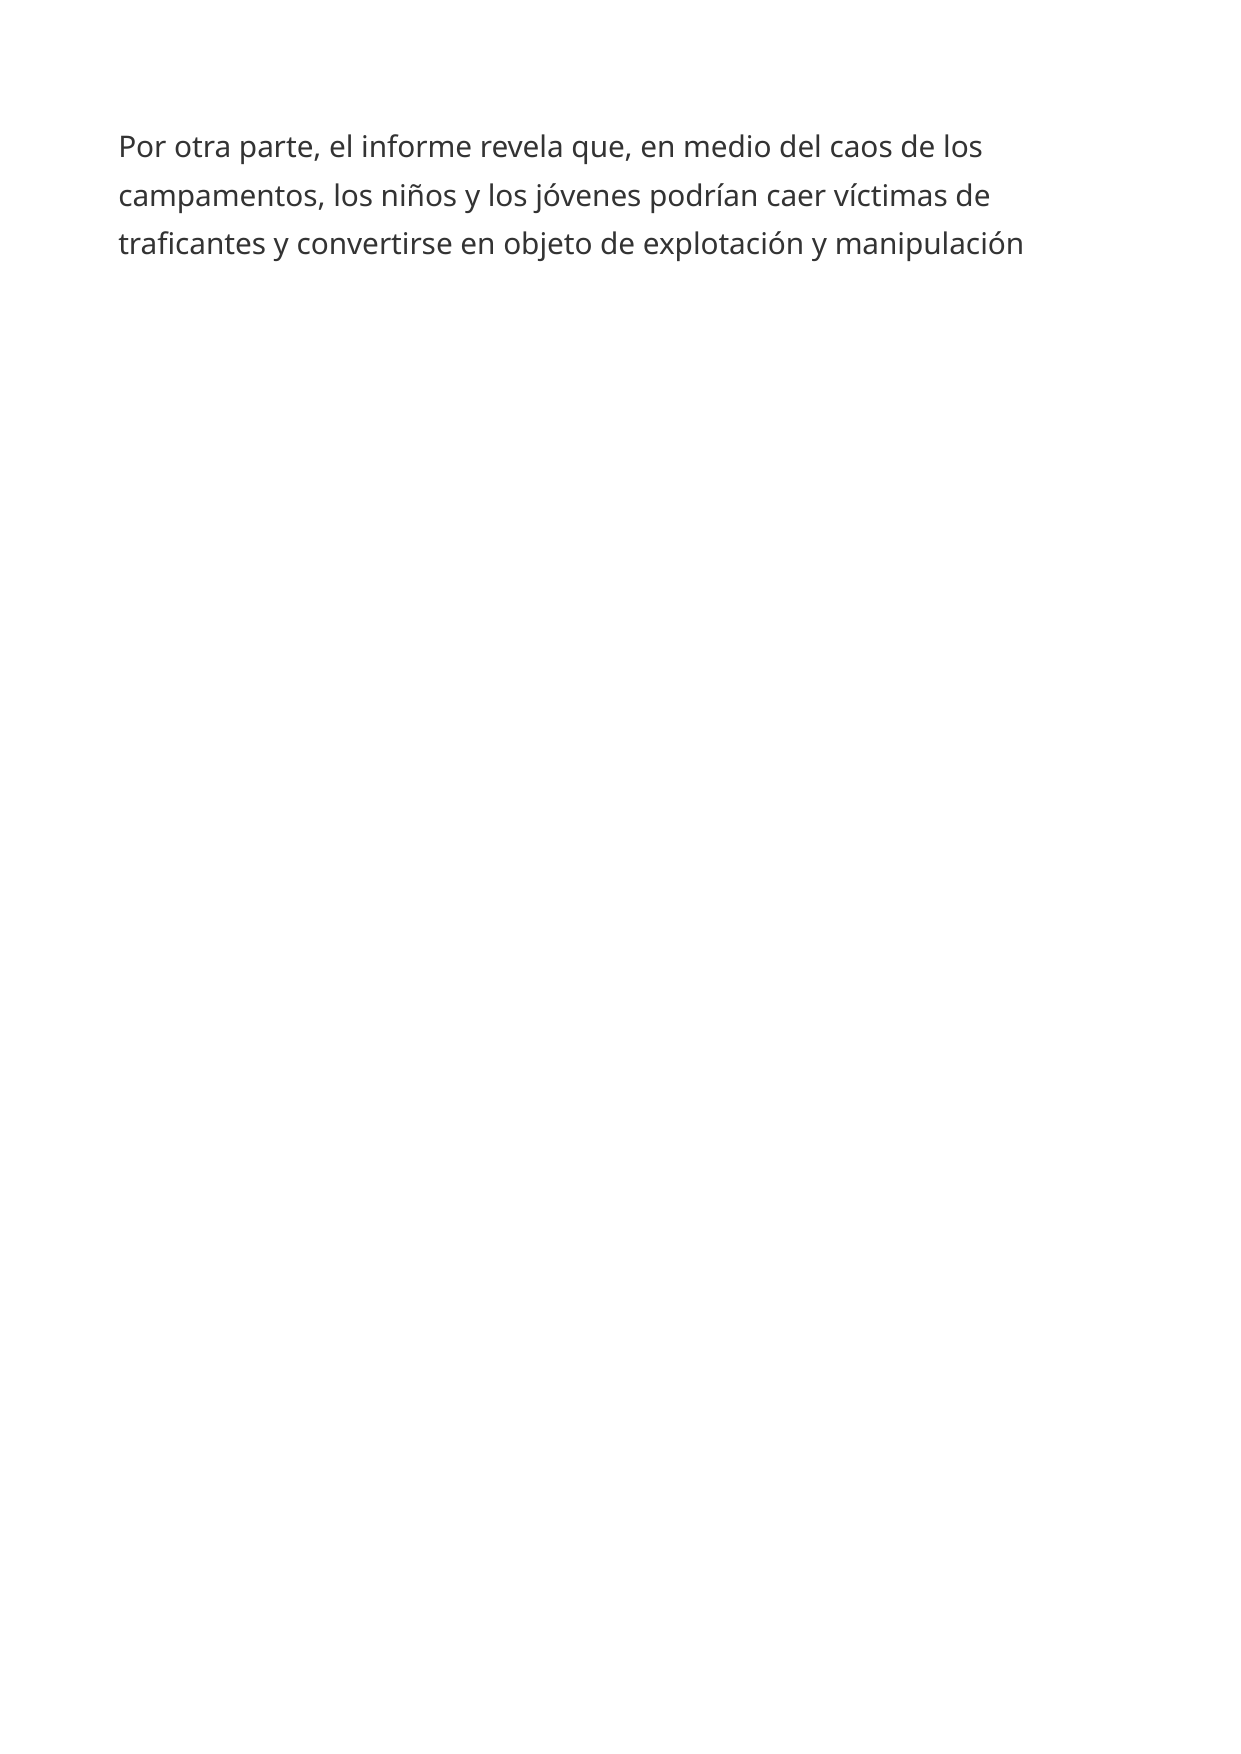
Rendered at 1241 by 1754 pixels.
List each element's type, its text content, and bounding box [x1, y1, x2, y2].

text Por otra parte, el informe revela que, en medio del caos de los campamentos, los niños y los jóvenes podrían caer víctimas de traficantes y convertirse en objeto de explotación y manipulación [118, 118, 1122, 263]
